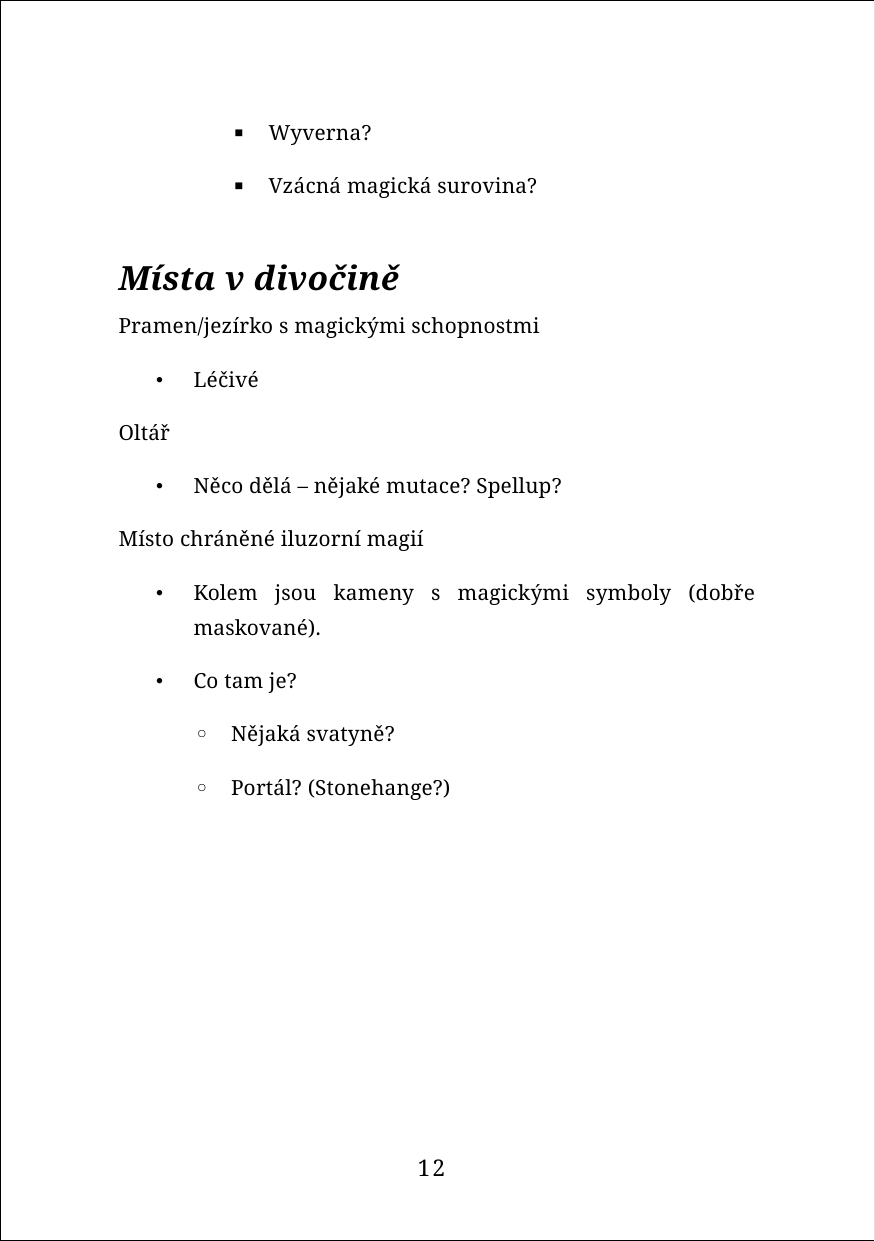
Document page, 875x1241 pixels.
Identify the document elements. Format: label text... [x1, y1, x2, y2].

list Něco dělá – nějaké mutace? Spellup? [156, 471, 756, 499]
list Vzácná magická surovina? [231, 171, 756, 200]
list Kolem jsou kameny s magickými symboly (dobře maskované). [156, 578, 756, 642]
list Co tam je? [156, 666, 756, 695]
list Portál? (Stonehange?) [193, 773, 756, 801]
list Nějaká svatyně? [193, 719, 756, 748]
text Místo chráněné iluzorní magií [118, 524, 756, 553]
text Pramen/jezírko s magickými schopnostmi [118, 311, 756, 340]
list Wyverna? [231, 118, 756, 147]
text Oltář [118, 418, 756, 446]
list Léčivé [156, 365, 756, 393]
subtitle Místa v divočině [118, 254, 756, 300]
